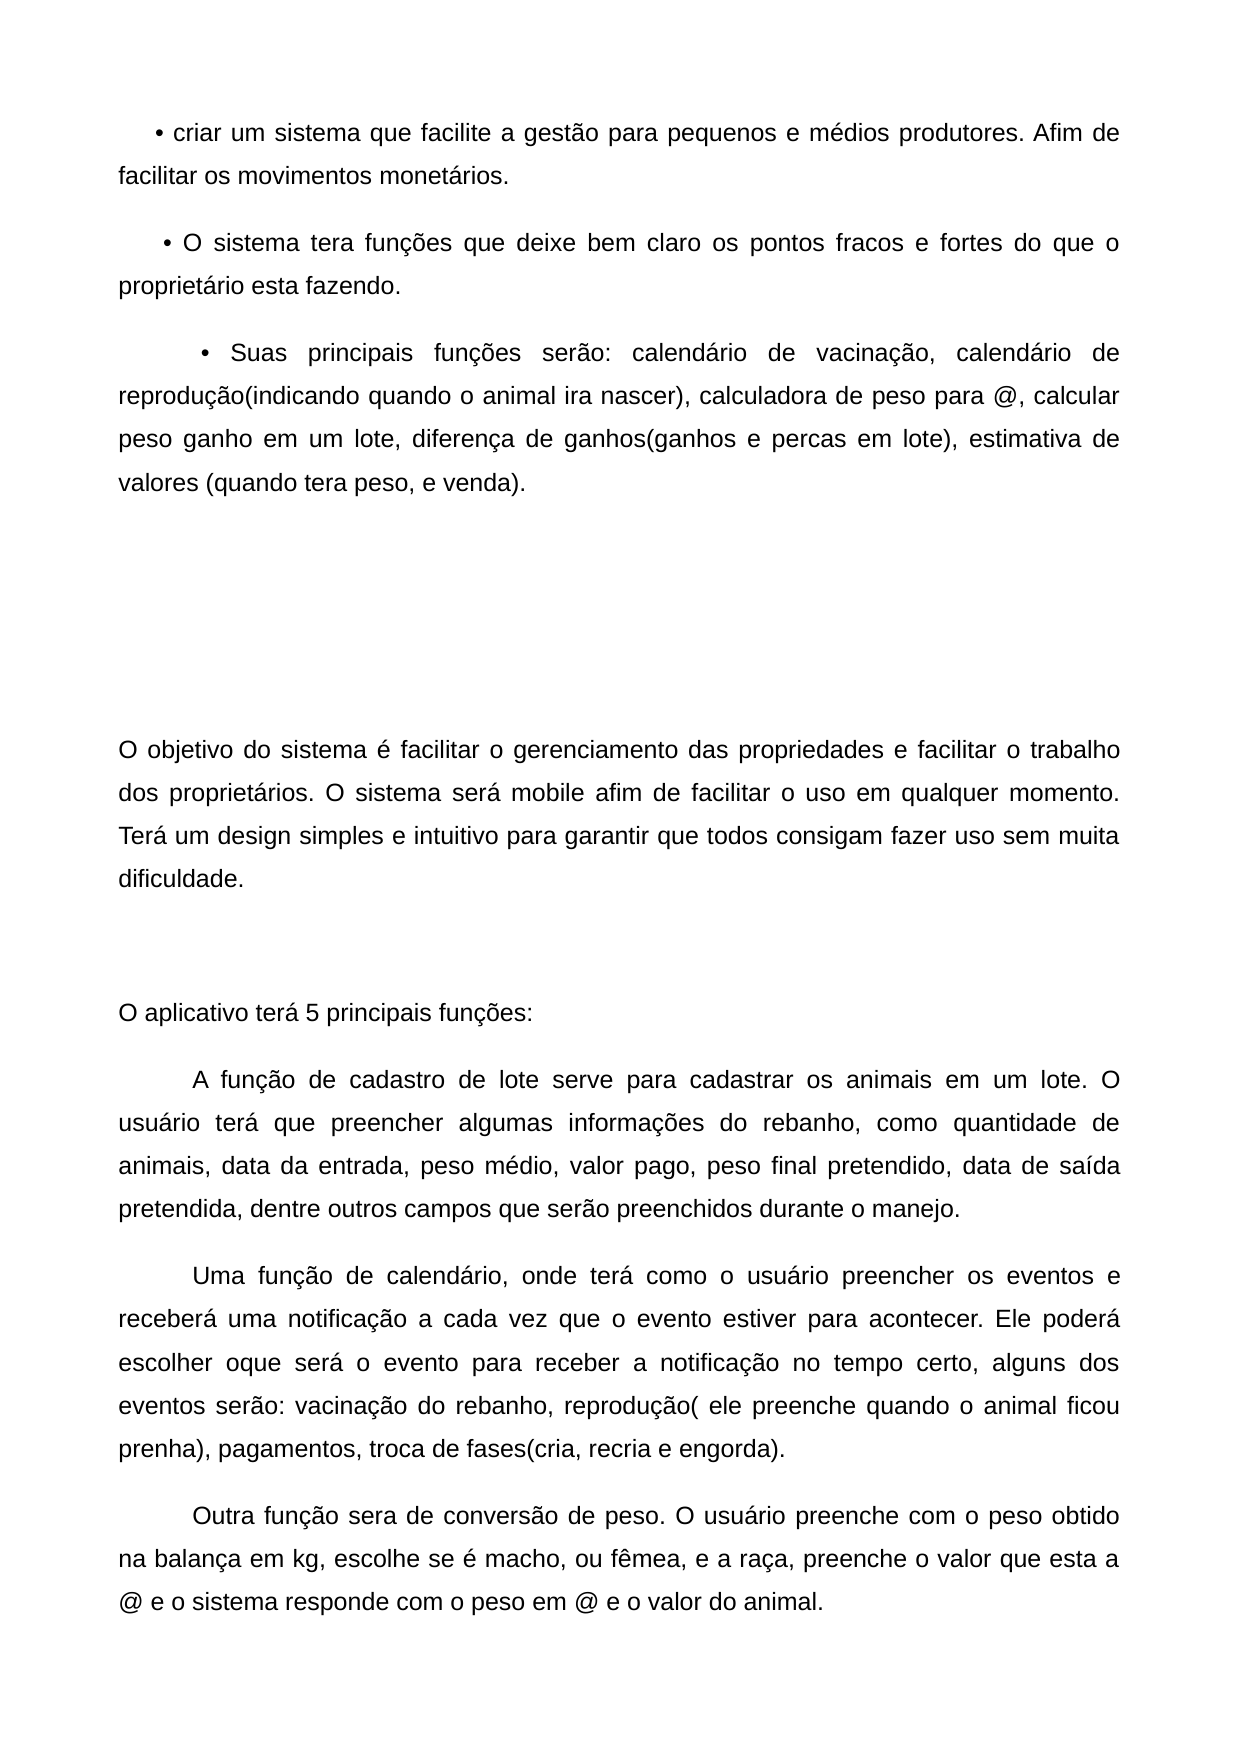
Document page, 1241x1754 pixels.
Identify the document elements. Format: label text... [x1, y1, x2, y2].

text • criar um sistema que facilite a gestão para pequenos e médios produtores. Afim de facilitar os movimentos monetários. [118, 118, 1122, 190]
text • O sistema tera funções que deixe bem claro os pontos fracos e fortes do que o proprietário esta fazendo. [118, 228, 1122, 300]
text A função de cadastro de lote serve para cadastrar os animais em um lote. O usuário terá que preencher algumas informações do rebanho, como quantidade de animais, data da entrada, peso médio, valor pago, peso final pretendido, data de saída pretendida, dentre outros campos que serão preenchidos durante o manejo. [118, 1065, 1122, 1223]
text O objetivo do sistema é facilitar o gerenciamento das propriedades e facilitar o trabalho dos proprietários. O sistema será mobile afim de facilitar o uso em qualquer momento. Terá um design simples e intuitivo para garantir que todos consigam fazer uso sem muita dificuldade. [118, 735, 1122, 893]
text Outra função sera de conversão de peso. O usuário preenche com o peso obtido na balança em kg, escolhe se é macho, ou fêmea, e a raça, preenche o valor que esta a @ e o sistema responde com o peso em @ e o valor do animal. [118, 1501, 1122, 1616]
text • Suas principais funções serão: calendário de vacinação, calendário de reprodução(indicando quando o animal ira nascer), calculadora de peso para @, calcular peso ganho em um lote, diferença de ganhos(ganhos e percas em lote), estimativa de valores (quando tera peso, e venda). [118, 338, 1122, 496]
text O aplicativo terá 5 principais funções: [118, 998, 1122, 1027]
text Uma função de calendário, onde terá como o usuário preencher os eventos e receberá uma notificação a cada vez que o evento estiver para acontecer. Ele poderá escolher oque será o evento para receber a notificação no tempo certo, alguns dos eventos serão: vacinação do rebanho, reprodução( ele preenche quando o animal ficou prenha), pagamentos, troca de fases(cria, recria e engorda). [118, 1261, 1122, 1462]
